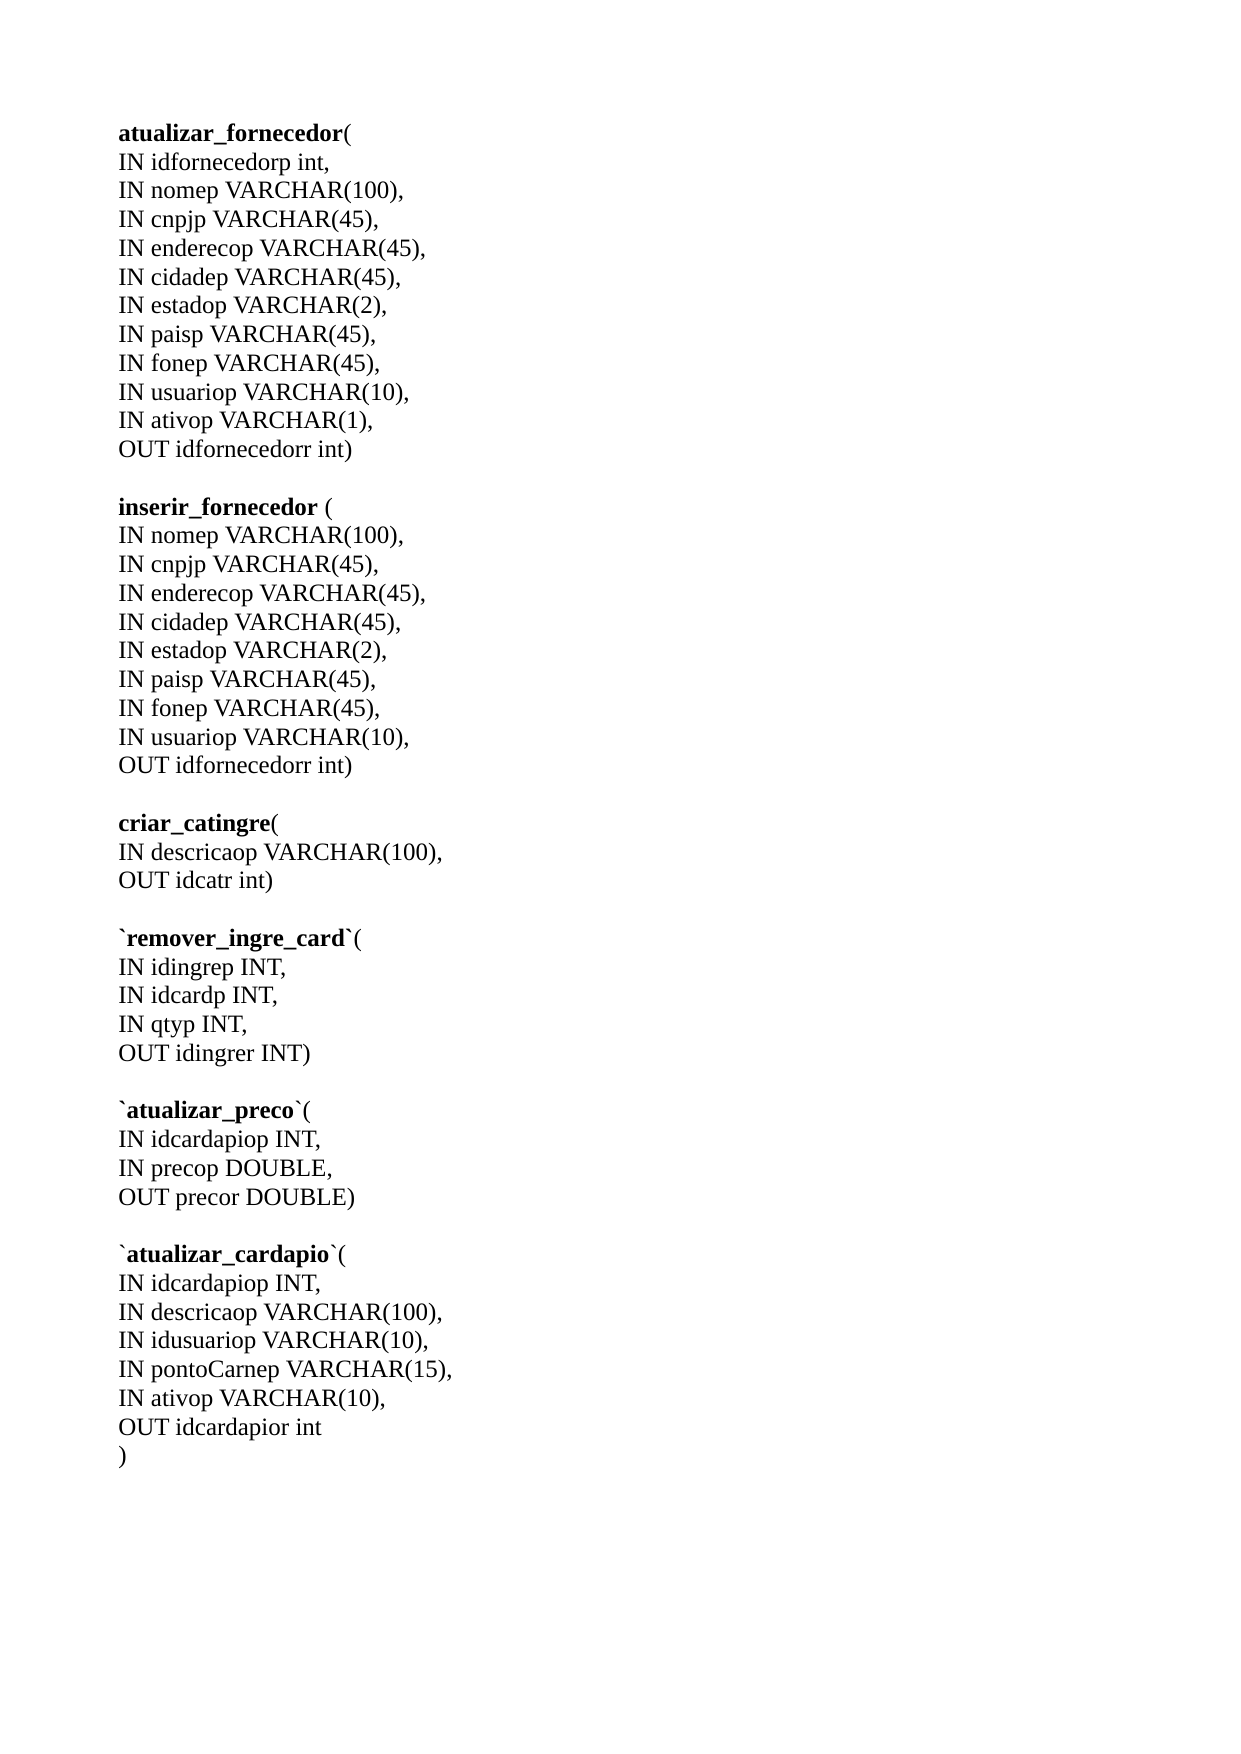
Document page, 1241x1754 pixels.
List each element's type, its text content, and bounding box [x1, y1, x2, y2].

text IN fonep VARCHAR(45), [118, 693, 1122, 722]
text IN nomep VARCHAR(100), [118, 176, 1122, 204]
text IN cnpjp VARCHAR(45), [118, 549, 1122, 578]
text IN descricaop VARCHAR(100), [118, 1297, 1122, 1326]
text IN idcardapiop INT, [118, 1124, 1122, 1153]
text IN cnpjp VARCHAR(45), [118, 204, 1122, 233]
text IN precop DOUBLE, [118, 1153, 1122, 1182]
text OUT idfornecedorr int) [118, 434, 1122, 463]
text IN paisp VARCHAR(45), [118, 319, 1122, 348]
text IN estadop VARCHAR(2), [118, 636, 1122, 664]
text IN nomep VARCHAR(100), [118, 521, 1122, 549]
text IN idfornecedorp int, [118, 147, 1122, 176]
text IN ativop VARCHAR(1), [118, 406, 1122, 434]
text IN qtyp INT, [118, 1009, 1122, 1038]
text IN paisp VARCHAR(45), [118, 664, 1122, 693]
text OUT idfornecedorr int) [118, 751, 1122, 779]
text OUT idingrer INT) [118, 1038, 1122, 1067]
text `atualizar_cardapio`( [118, 1239, 1122, 1268]
text OUT idcardapior int [118, 1412, 1122, 1441]
text IN enderecop VARCHAR(45), [118, 578, 1122, 607]
text OUT precor DOUBLE) [118, 1182, 1122, 1211]
text `remover_ingre_card`( [118, 923, 1122, 952]
text IN cidadep VARCHAR(45), [118, 607, 1122, 636]
text IN idcardp INT, [118, 981, 1122, 1009]
text IN idusuariop VARCHAR(10), [118, 1326, 1122, 1354]
text IN descricaop VARCHAR(100), [118, 837, 1122, 866]
text IN usuariop VARCHAR(10), [118, 377, 1122, 406]
text IN estadop VARCHAR(2), [118, 291, 1122, 319]
text criar_catingre( [118, 808, 1122, 837]
text IN idingrep INT, [118, 952, 1122, 981]
text `atualizar_preco`( [118, 1096, 1122, 1124]
text atualizar_fornecedor( [118, 118, 1122, 147]
text IN usuariop VARCHAR(10), [118, 722, 1122, 751]
text OUT idcatr int) [118, 866, 1122, 894]
text IN idcardapiop INT, [118, 1268, 1122, 1297]
text IN pontoCarnep VARCHAR(15), [118, 1354, 1122, 1383]
text IN fonep VARCHAR(45), [118, 348, 1122, 377]
text IN cidadep VARCHAR(45), [118, 262, 1122, 291]
text inserir_fornecedor ( [118, 492, 1122, 521]
text IN ativop VARCHAR(10), [118, 1383, 1122, 1412]
text IN enderecop VARCHAR(45), [118, 233, 1122, 262]
text ) [118, 1441, 1122, 1469]
